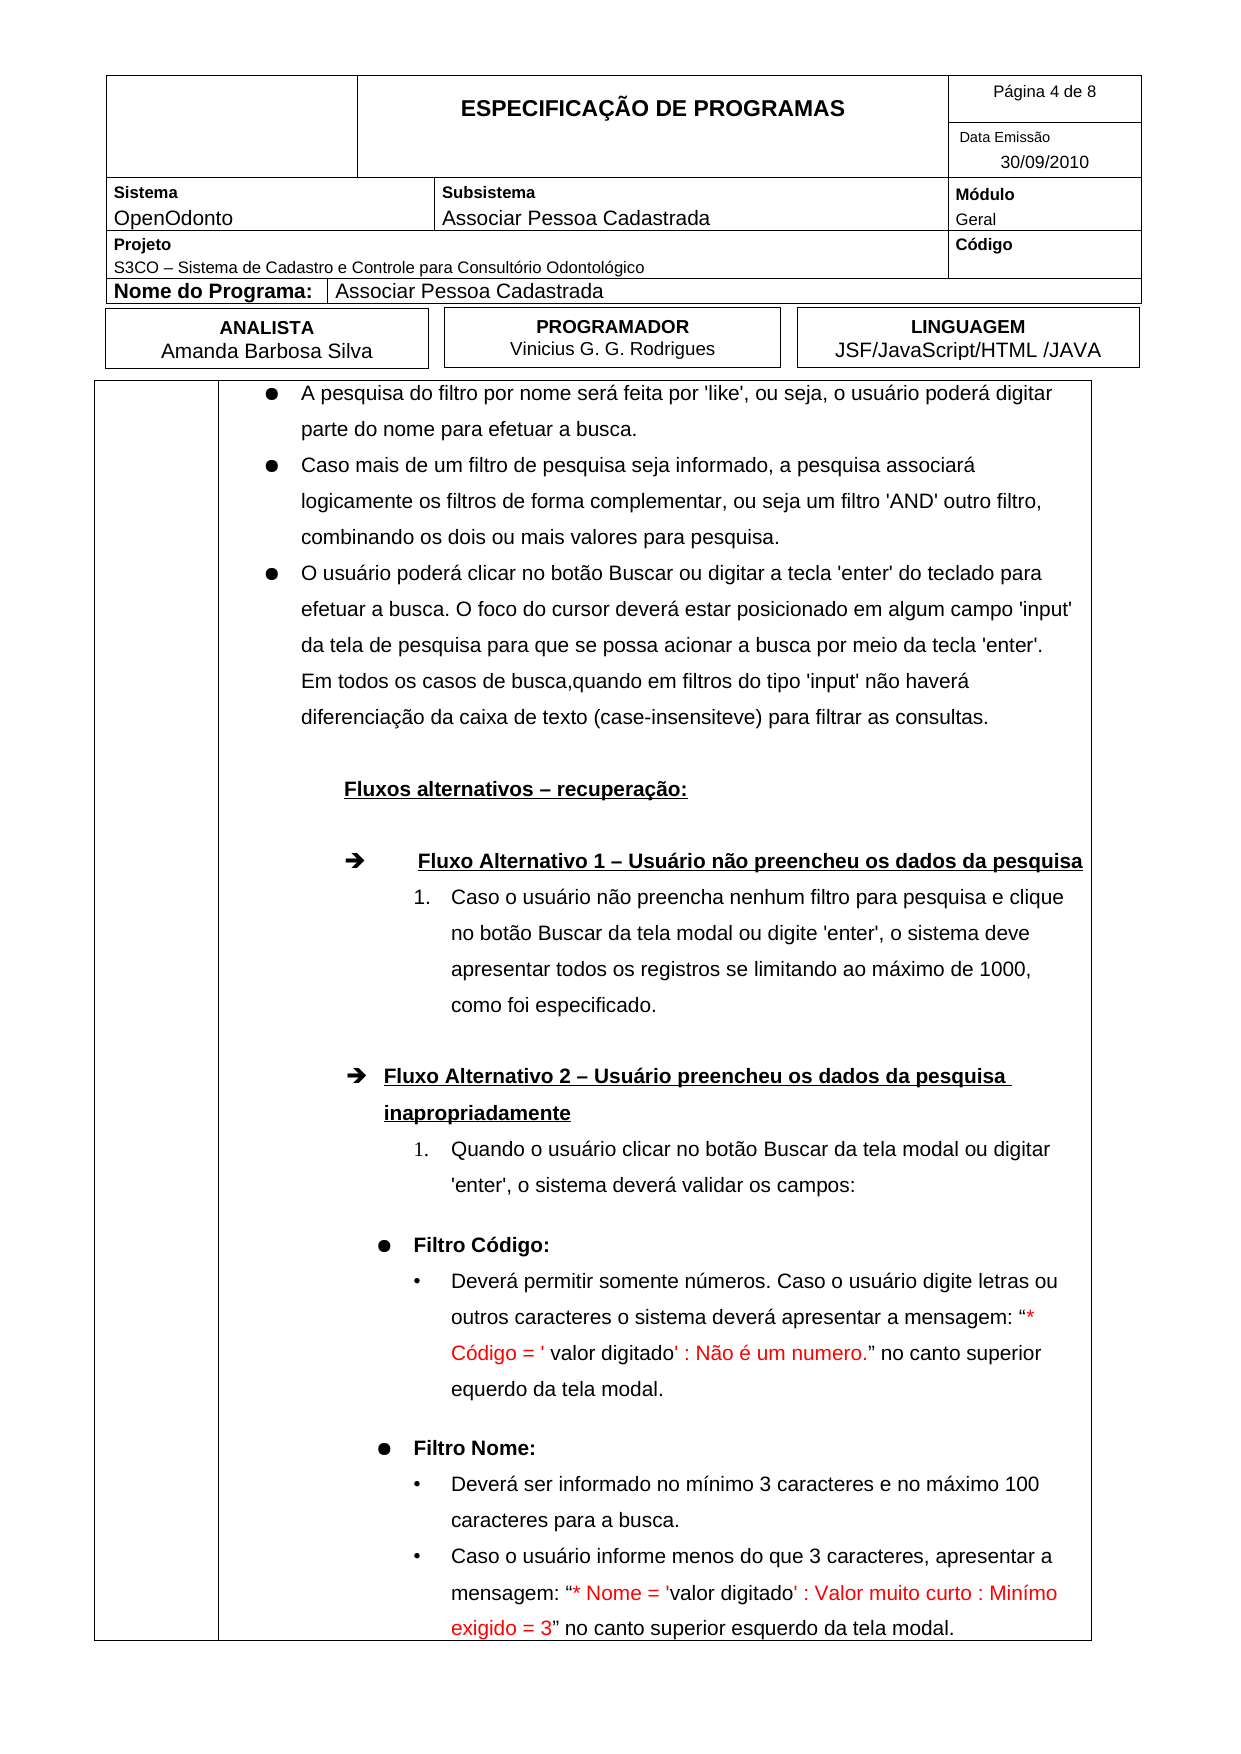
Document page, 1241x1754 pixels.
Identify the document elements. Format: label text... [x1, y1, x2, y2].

table_header Permitir ao usuário a associação de uma pessoa já cadastrada a outro cadastro do sistema. Usuário. Estar em uma tela de cadastro de uma entidade que tenha herança com pessoa e já existir pelo menos uma pessoa cadastrada (seja ela usuário, paciente, colaborador ou dentista). Fluxo Principal Nas telas de cadastro o sistema deverá apresentar um botão com ícone de lupa ao lado do campo código. Quando o usuário clicar no botão, o sistema deverá apresentar uma tela modal de pesquisa com os campos de filtro: Código Nome E uma tabela de resultados com no máximo (os primeiros) 1000 registros cadastrados, paginando a cada pelo menos 10 registros. A tabela de resultados deve conter as colunas com os mesmos campos apresentados para pesquisa (Código e Nome). O sistema deve apresentar uma barra de scroller (rolagem), com o número de páginas, permitindo ao usuário navegar para a próxima página, para a página anterior, para uma das páginas que esteja visualizando o número e para a última ou primeira página da listagem. O usuário poderá pesquisar com nenhum, um, ou mais filtros. Os resultados da busca devem ser apresentados na tela modal em uma tabela sempre se limitando a no máximo 1000 registros independente dos filtros aplicados e sempre paginando a cada 10 registros. Em todos os casos de busca o resultado da consulta, realizada no banco de dados, deverá conter apenas os campos que serão exibidos na tabela de resultados, ou seja nesse momento não serão recuperados relacionamentos e demais dados. Além de apresentar ao usuário a quantidade de resultados encontrados e o tempo de consulta em segundos. A pesquisa do filtro por nome será feita por 'like', ou seja, o usuário poderá digitar parte do nome para efetuar a busca. Caso mais de um filtro de pesquisa seja informado, a pesquisa associará logicamente os filtros de forma complementar, ou seja um filtro 'AND' outro filtro, combinando os dois ou mais valores para pesquisa. O usuário poderá clicar no botão Buscar ou digitar a tecla 'enter' do teclado para efetuar a busca. O foco do cursor deverá estar posicionado em algum campo 'input' da tela de pesquisa para que se possa acionar a busca por meio da tecla 'enter'. Em todos os casos de busca,quando em filtros do tipo 'input' não haverá diferenciação da caixa de texto (case-insensiteve) para filtrar as consultas. Fluxos alternativos – recuperação: Fluxo Alternativo 1 – Usuário não preencheu os dados da pesquisa Caso o usuário não preencha nenhum filtro para pesquisa e clique no botão Buscar da tela modal ou digite 'enter', o sistema deve apresentar todos os registros se limitando ao máximo de 1000, como foi especificado. Fluxo Alternativo 2 – Usuário preencheu os dados da pesquisa inapropriadamente Quando o usuário clicar no botão Buscar da tela modal ou digitar 'enter', o sistema deverá validar os campos: Filtro Código: Deverá permitir somente números. Caso o usuário digite letras ou outros caracteres o sistema deverá apresentar a mensagem: “* Código = ' valor digitado' : Não é um numero.” no canto superior equerdo da tela modal. Filtro Nome: Deverá ser informado no mínimo 3 caracteres e no máximo 100 caracteres para a busca. Caso o usuário informe menos do que 3 caracteres, apresentar a mensagem: “* Nome = 'valor digitado' : Valor muito curto : Minímo exigido = 3” no canto superior esquerdo da tela modal. Caso o usuário informe mais do que 100 caracteres, apresentar a mensagem: “* Nome = 'valor digitado...' : Valor muito longo : Máximo permitido = 100” no canto superior esquerdo da tela modal. Não deverá ser apresentado todo o valor que o usuário digitou, apresentar somente 10 caracteres e colocar reticências. Fluxo Alternativo 3 – Usuário realiza nova busca Após preencher ou não os filtros da busca e clicar no botão Buscar da tela modal ou digitar 'enter', o sistema deverá apresentar os resultados da busca e permanecer na tela modal para que o usuário possa ou não realizar uma nova consulta. Fluxo Alternativo 4 – Usuário seleciona registro já associado a entidade A lupa de pesquisa de pessoa poderá servir como o Botão de pesquisa da tela de cadastro. Como uma forma mais prática de realizar uma pesquisa. Caso o usuário selecione um cadastro na pesquisa de pessoa que já esteja associado a entidade que ele deseja associar, o sistema deverá se comportar como uma alteração. Fluxos de Exceção – recuperação: Fluxo de Exceção 1 – Usuário fecha a tela modal A partir do momento que a tela modal estiver aberta, o usuário poderá fechar a janela a qualquer momento clicando no 'x' da janela (localizado no cabeçalho, canto direito). O sistema deverá retornar a tela de cadastro. Caso o usuário feche a janela de pesquisa, o modal deverá guardar os dados já digitados e os resultados já apresentados até o momento em que o usuário saia da tela de cadastro. Fluxo de Exceção 2 – Usuário clica no botão Limpar da tela modal A partir do momento em que a tela modal estiver aberta, o usuário poderá clicar no botão Limpar da tela modal. Caso o usuário clique no botão, o sistema deverá limpar todos os valores dos filtros e da tabela de resultados. Exceções Perda de conexão com o servidor ou banco de dados. Apresentar mensagem em uma pop up: “Falha não prevista – Consulte o administrador do sistema” A sessão do usuário deve expirar em 30 minutos, a partir disso se o usuário selecionar qualquer ação do sistema, ele deve ser redirecionado para a tela de login. Se o usuário selecionar link do “OpenOdonto” (Logo no canto Superior direito Sob o menu), sistema deve redirecionar para a tela principal do sistema. Se o usuário selecionar a opção “sair” (encerrar sessão), sistema deve redirecionar para tela de login e encerrar a sessão corrente do usuário. [219, 381, 1091, 1640]
table_header [95, 381, 218, 1640]
